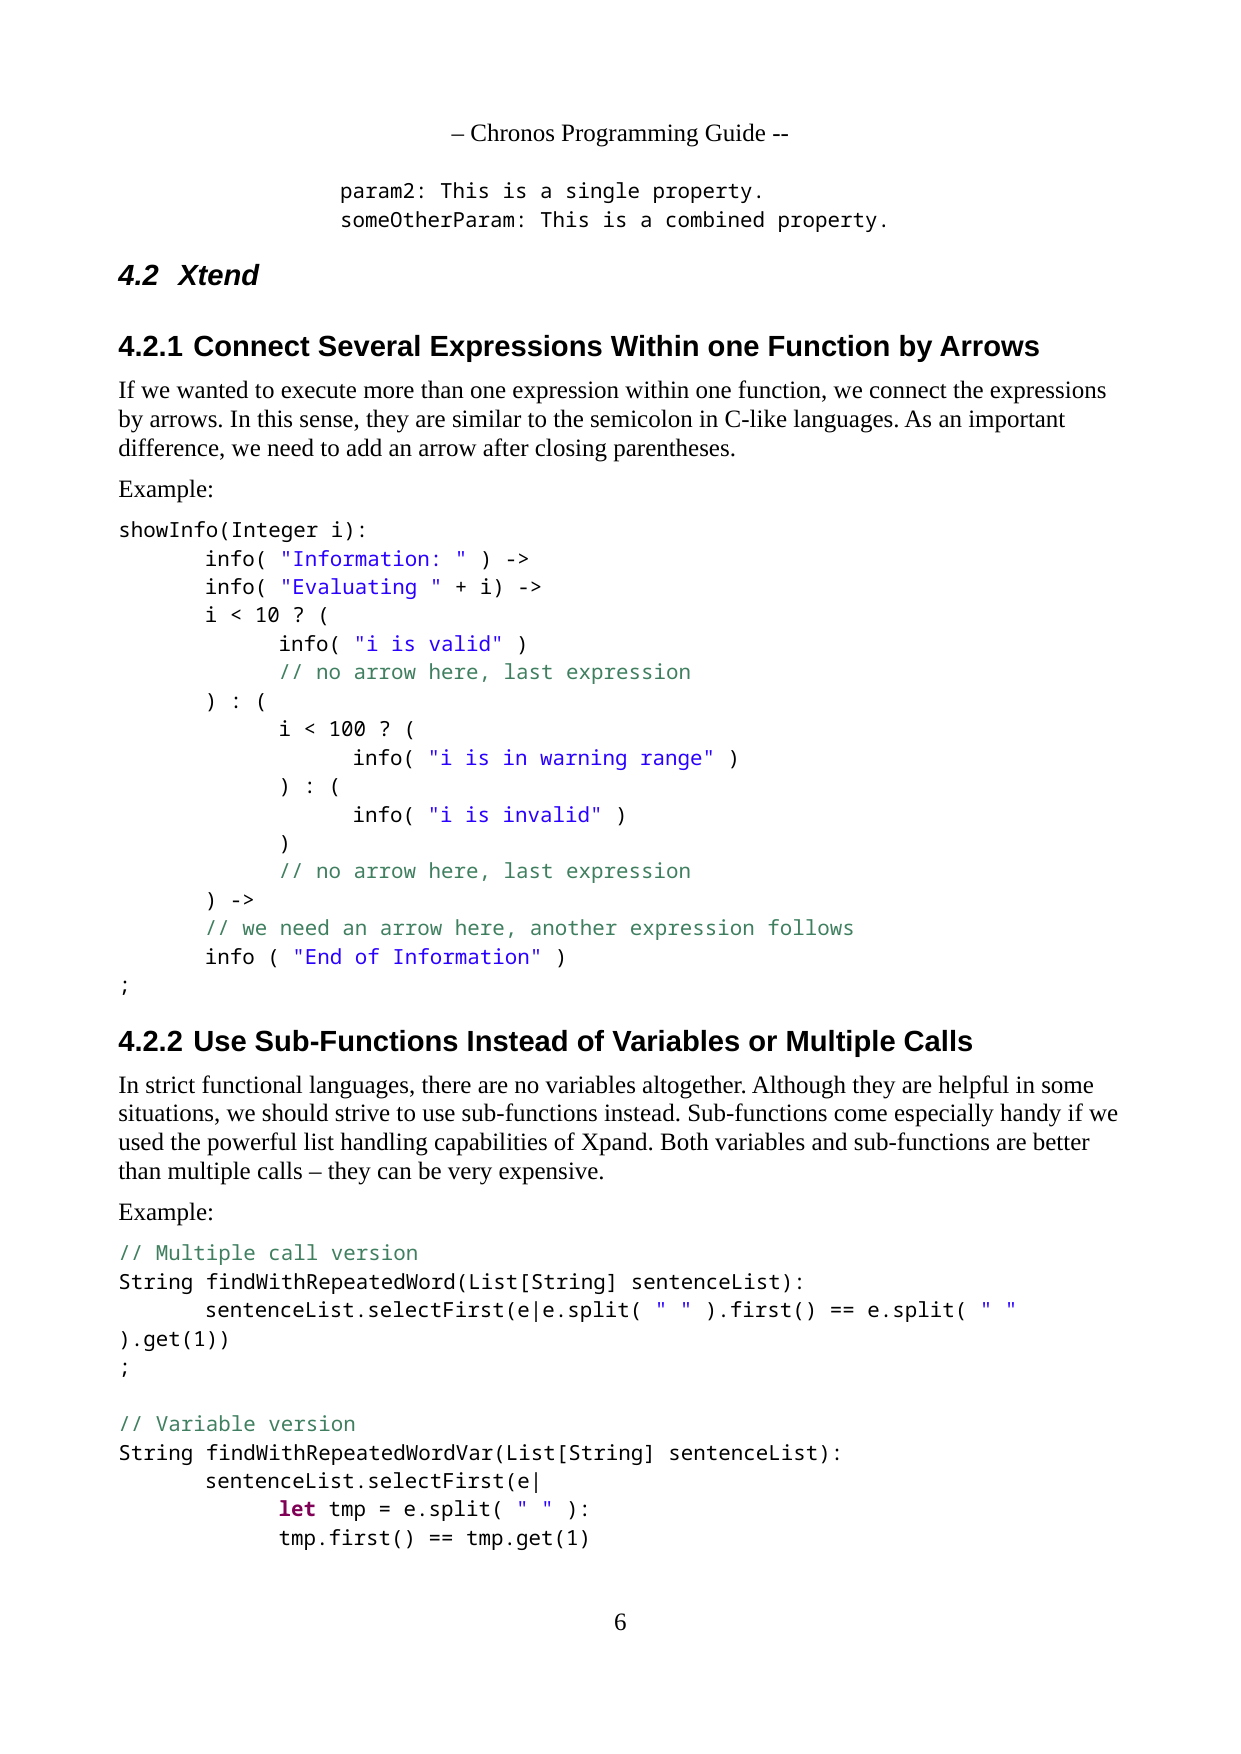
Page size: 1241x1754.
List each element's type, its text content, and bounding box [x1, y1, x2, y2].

text info( "i is in warning range" ) [118, 743, 1122, 771]
text i < 100 ? ( [118, 714, 1122, 743]
text tmp.first() == tmp.get(1) [118, 1523, 1122, 1551]
text sentenceList.selectFirst(e|e.split( " " ).first() == e.split( " " ).get(1)) [118, 1295, 1122, 1352]
text param2: This is a single property. [118, 176, 1122, 205]
text // Multiple call version [118, 1238, 1122, 1267]
text String findWithRepeatedWord(List[String] sentenceList): [118, 1267, 1122, 1295]
text info( "i is invalid" ) [118, 800, 1122, 828]
text ) : ( [118, 771, 1122, 800]
text info ( "End of Information" ) [118, 942, 1122, 970]
text sentenceList.selectFirst(e| [118, 1466, 1122, 1494]
subtitle Xtend [118, 258, 1122, 292]
text // Variable version [118, 1409, 1122, 1438]
subtitle Use Sub-Functions Instead of Variables or Multiple Calls [118, 1024, 1122, 1057]
text ; [118, 970, 1122, 999]
subtitle Connect Several Expressions Within one Function by Arrows [118, 329, 1122, 363]
text info( "i is valid" ) [118, 629, 1122, 657]
text info( "Information: " ) -> [118, 544, 1122, 572]
text // no arrow here, last expression [118, 657, 1122, 686]
text let tmp = e.split( " " ): [118, 1494, 1122, 1523]
text someOtherParam: This is a combined property. [118, 205, 1122, 233]
text ) -> [118, 885, 1122, 913]
text Example: [118, 474, 1122, 503]
text If we wanted to execute more than one expression within one function, we connect the expressions by arrows. In this sense, they are similar to the semicolon in C-like languages. As an important difference, we need to add an arrow after closing parentheses. [118, 375, 1122, 462]
text info( "Evaluating " + i) -> [118, 572, 1122, 601]
text ) [118, 828, 1122, 857]
text showInfo(Integer i): [118, 515, 1122, 544]
text String findWithRepeatedWordVar(List[String] sentenceList): [118, 1438, 1122, 1466]
text // we need an arrow here, another expression follows [118, 913, 1122, 942]
text ) : ( [118, 686, 1122, 714]
text In strict functional languages, there are no variables altogether. Although they are helpful in some situations, we should strive to use sub-functions instead. Sub-functions come especially handy if we used the powerful list handling capabilities of Xpand. Both variables and sub-functions are better than multiple calls – they can be very expensive. [118, 1070, 1122, 1185]
text ; [118, 1352, 1122, 1381]
text // no arrow here, last expression [118, 857, 1122, 885]
text Example: [118, 1197, 1122, 1226]
text i < 10 ? ( [118, 601, 1122, 629]
